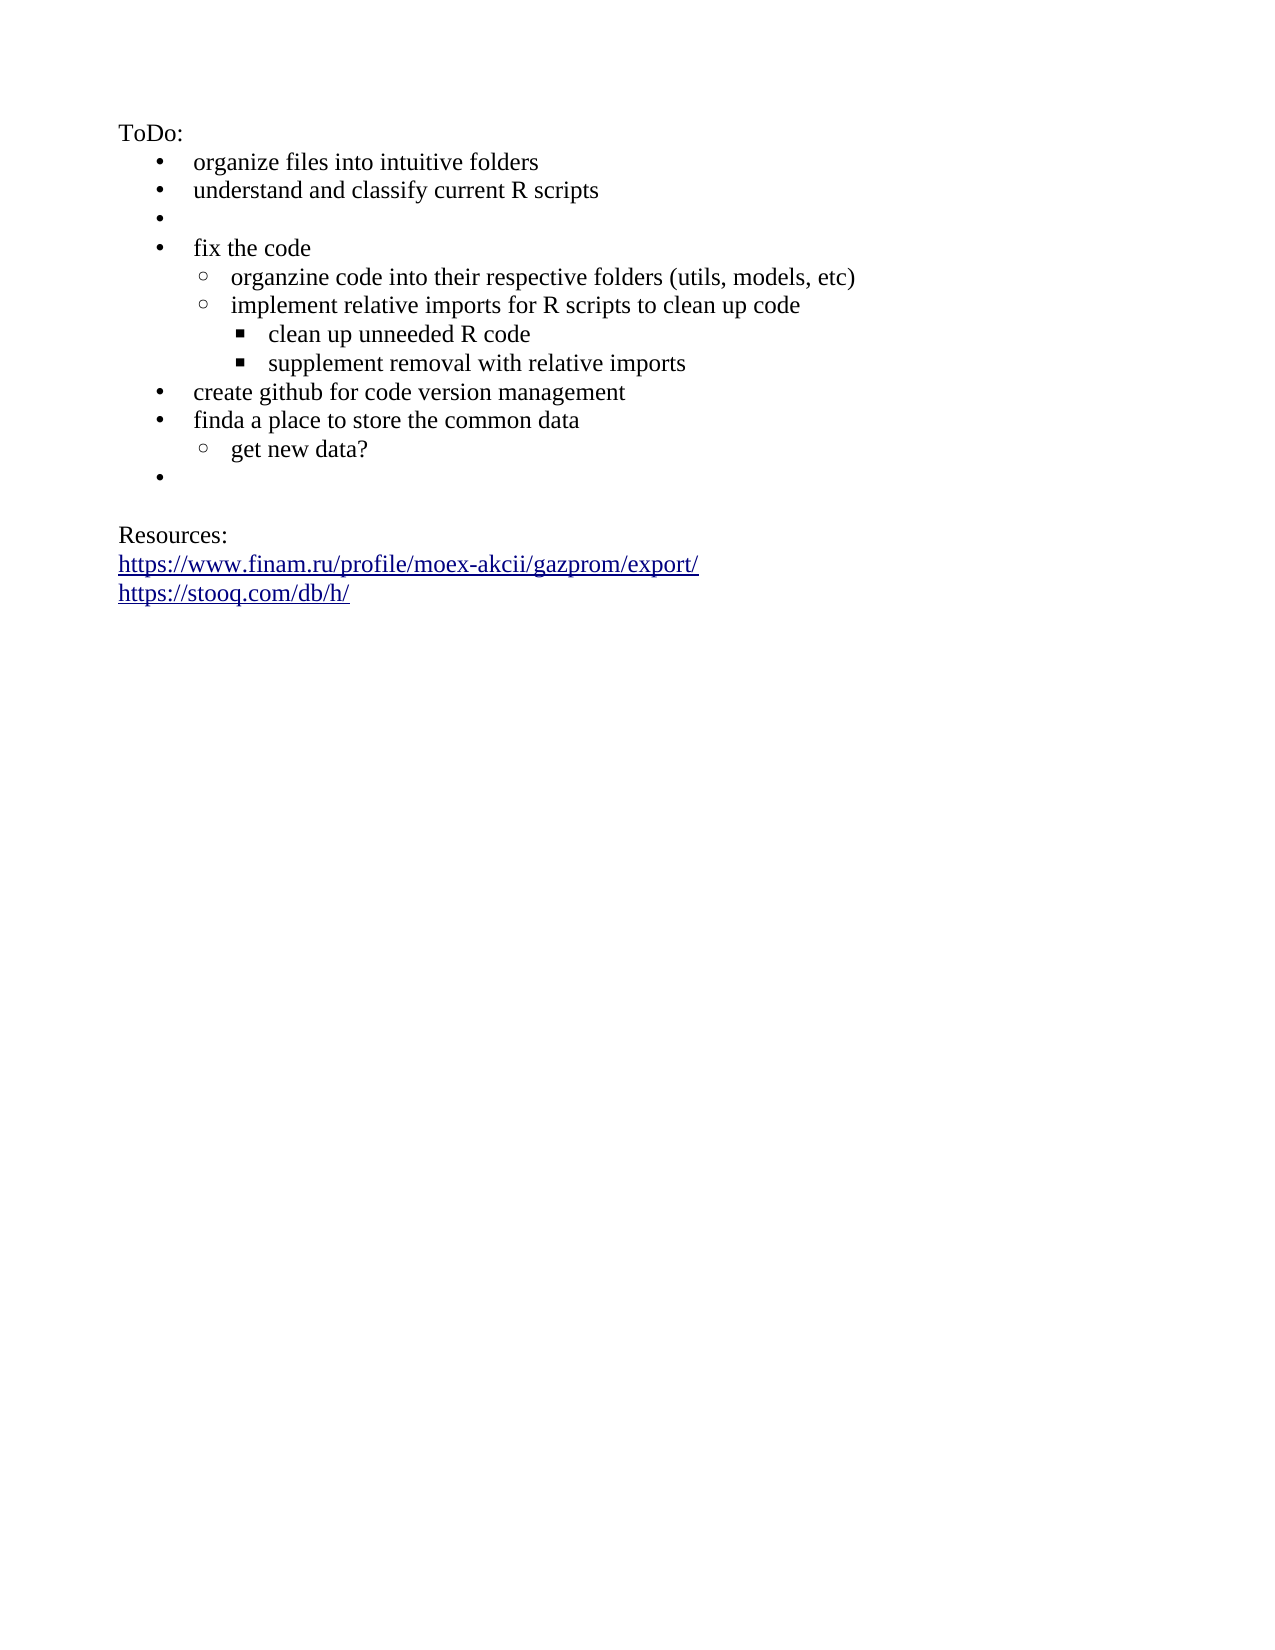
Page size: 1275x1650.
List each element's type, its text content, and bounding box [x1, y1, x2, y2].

text https://stooq.com/db/h/ [118, 578, 1157, 607]
text Resources: [118, 521, 1157, 549]
list supplement removal with relative imports [231, 348, 1157, 377]
list finda a place to store the common data [156, 406, 1157, 434]
text https://www.finam.ru/profile/moex-akcii/gazprom/export/ [118, 549, 1157, 578]
list organzine code into their respective folders (utils, models, etc) [193, 262, 1157, 291]
list implement relative imports for R scripts to clean up code [193, 291, 1157, 319]
list create github for code version management [156, 377, 1157, 406]
list clean up unneeded R code [231, 319, 1157, 348]
text ToDo: [118, 118, 1157, 147]
list organize files into intuitive folders [156, 147, 1157, 176]
list fix the code [156, 233, 1157, 262]
list understand and classify current R scripts [156, 176, 1157, 204]
list get new data? [193, 434, 1157, 463]
